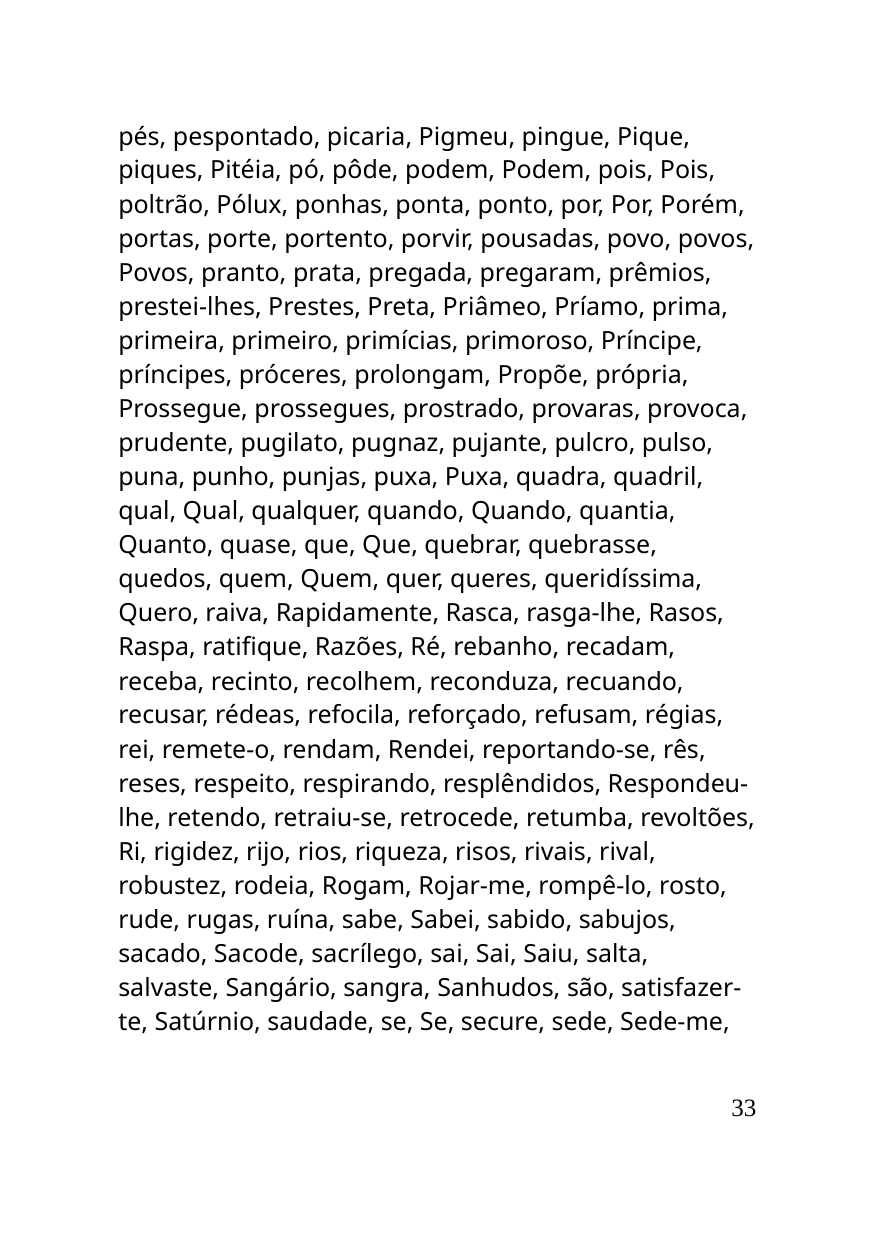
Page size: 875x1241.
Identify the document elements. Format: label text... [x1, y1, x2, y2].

text pés, pespontado, picaria, Pigmeu, pingue, Pique, piques, Pitéia, pó, pôde, podem, Podem, pois, Pois, poltrão, Pólux, ponhas, ponta, ponto, por, Por, Porém, portas, porte, portento, porvir, pousadas, povo, povos, Povos, pranto, prata, pregada, pregaram, prêmios, prestei-lhes, Prestes, Preta, Priâmeo, Príamo, prima, primeira, primeiro, primícias, primoroso, Príncipe, príncipes, próceres, prolongam, Propõe, própria, Prossegue, prossegues, prostrado, provaras, provoca, prudente, pugilato, pugnaz, pujante, pulcro, pulso, puna, punho, punjas, puxa, Puxa, quadra, quadril, qual, Qual, qualquer, quando, Quando, quantia, Quanto, quase, que, Que, quebrar, quebrasse, quedos, quem, Quem, quer, queres, queridíssima, Quero, raiva, Rapidamente, Rasca, rasga-lhe, Rasos, Raspa, ratifique, Razões, Ré, rebanho, recadam, receba, recinto, recolhem, reconduza, recuando, recusar, rédeas, refocila, reforçado, refusam, régias, rei, remete-o, rendam, Rendei, reportando-se, rês, reses, respeito, respirando, resplêndidos, Respondeu-lhe, retendo, retraiu-se, retrocede, retumba, revoltões, Ri, rigidez, rijo, rios, riqueza, risos, rivais, rival, robustez, rodeia, Rogam, Rojar-me, rompê-lo, rosto, rude, rugas, ruína, sabe, Sabei, sabido, sabujos, sacado, Sacode, sacrílego, sai, Sai, Saiu, salta, salvaste, Sangário, sangra, Sanhudos, são, satisfazer-te, Satúrnio, saudade, se, Se, secure, sede, Sede-me, [118, 118, 756, 1038]
